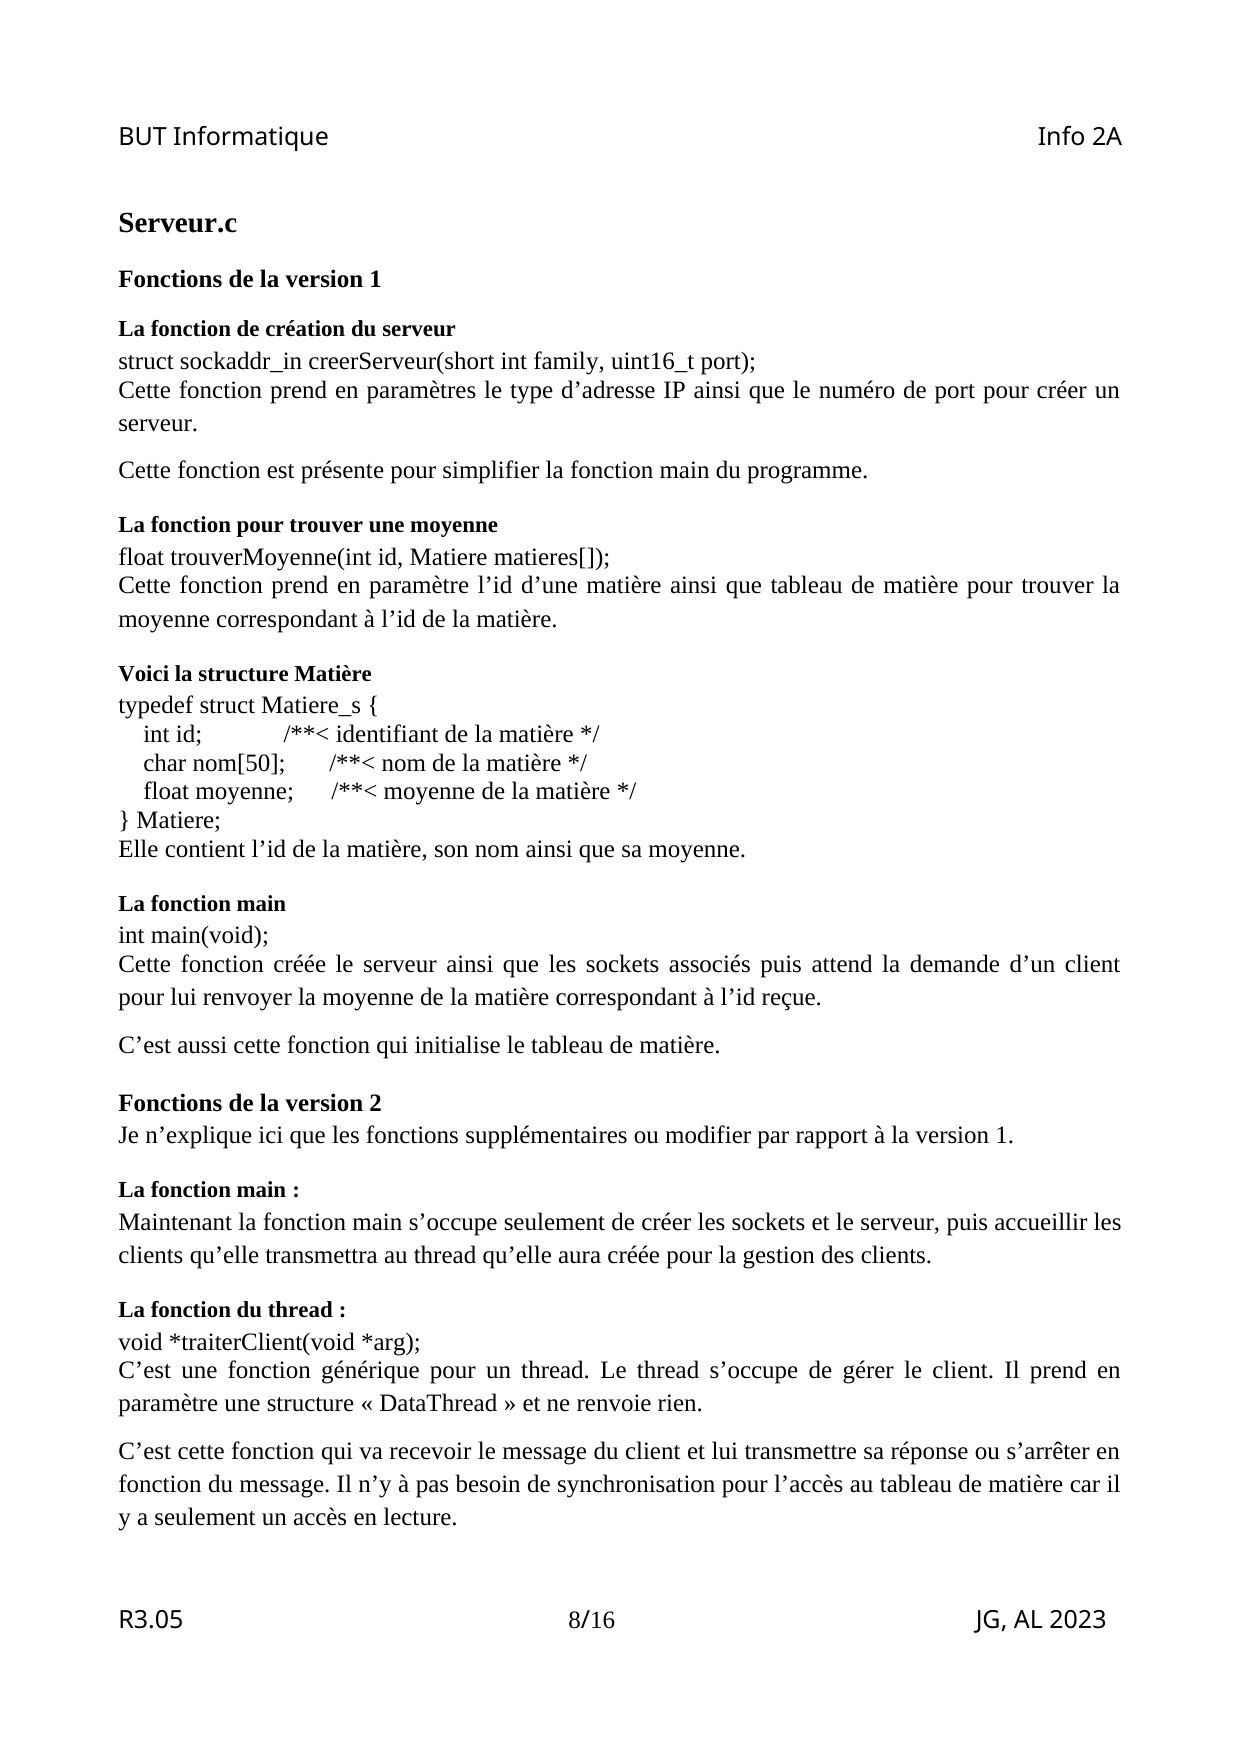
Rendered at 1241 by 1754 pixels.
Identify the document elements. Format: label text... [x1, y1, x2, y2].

text Cette fonction prend en paramètre l’id d’une matière ainsi que tableau de matière pour trouver la moyenne correspondant à l’id de la matière. [118, 571, 1122, 632]
subtitle La fonction de création du serveur [118, 316, 1122, 342]
text Maintenant la fonction main s’occupe seulement de créer les sockets et le serveur, puis accueillir les clients qu’elle transmettra au thread qu’elle aura créée pour la gestion des clients. [118, 1207, 1122, 1269]
subtitle Voici la structure Matière [118, 659, 1122, 686]
text int main(void); [118, 920, 1122, 949]
text float moyenne; /**< moyenne de la matière */ [118, 776, 1122, 805]
text int id; /**< identifiant de la matière */ [118, 719, 1122, 748]
text C’est une fonction générique pour un thread. Le thread s’occupe de gérer le client. Il prend en paramètre une structure « DataThread » et ne renvoie rien. [118, 1355, 1122, 1417]
text C’est aussi cette fonction qui initialise le tableau de matière. [118, 1030, 1122, 1058]
text } Matiere; [118, 805, 1122, 834]
text Cette fonction est présente pour simplifier la fonction main du programme. [118, 455, 1122, 484]
subtitle Fonctions de la version 2 [118, 1088, 1122, 1116]
text Elle contient l’id de la matière, son nom ainsi que sa moyenne. [118, 834, 1122, 863]
text Je n’explique ici que les fonctions supplémentaires ou modifier par rapport à la version 1. [118, 1121, 1122, 1149]
subtitle La fonction main : [118, 1177, 1122, 1203]
text Cette fonction créée le serveur ainsi que les sockets associés puis attend la demande d’un client pour lui renvoyer la moyenne de la matière correspondant à l’id reçue. [118, 949, 1122, 1011]
text typedef struct Matiere_s { [118, 690, 1122, 719]
subtitle La fonction main [118, 890, 1122, 916]
text C’est cette fonction qui va recevoir le message du client et lui transmettre sa réponse ou s’arrêter en fonction du message. Il n’y à pas besoin de synchronisation pour l’accès au tableau de matière car il y a seulement un accès en lecture. [118, 1436, 1122, 1531]
text Cette fonction prend en paramètres le type d’adresse IP ainsi que le numéro de port pour créer un serveur. [118, 375, 1122, 437]
subtitle Fonctions de la version 1 [118, 264, 1122, 293]
subtitle Serveur.c [118, 205, 1122, 239]
text void *traiterClient(void *arg); [118, 1327, 1122, 1355]
text char nom[50]; /**< nom de la matière */ [118, 748, 1122, 776]
text float trouverMoyenne(int id, Matiere matieres[]); [118, 542, 1122, 571]
subtitle La fonction pour trouver une moyenne [118, 511, 1122, 538]
subtitle La fonction du thread : [118, 1296, 1122, 1322]
text struct sockaddr_in creerServeur(short int family, uint16_t port); [118, 346, 1122, 375]
